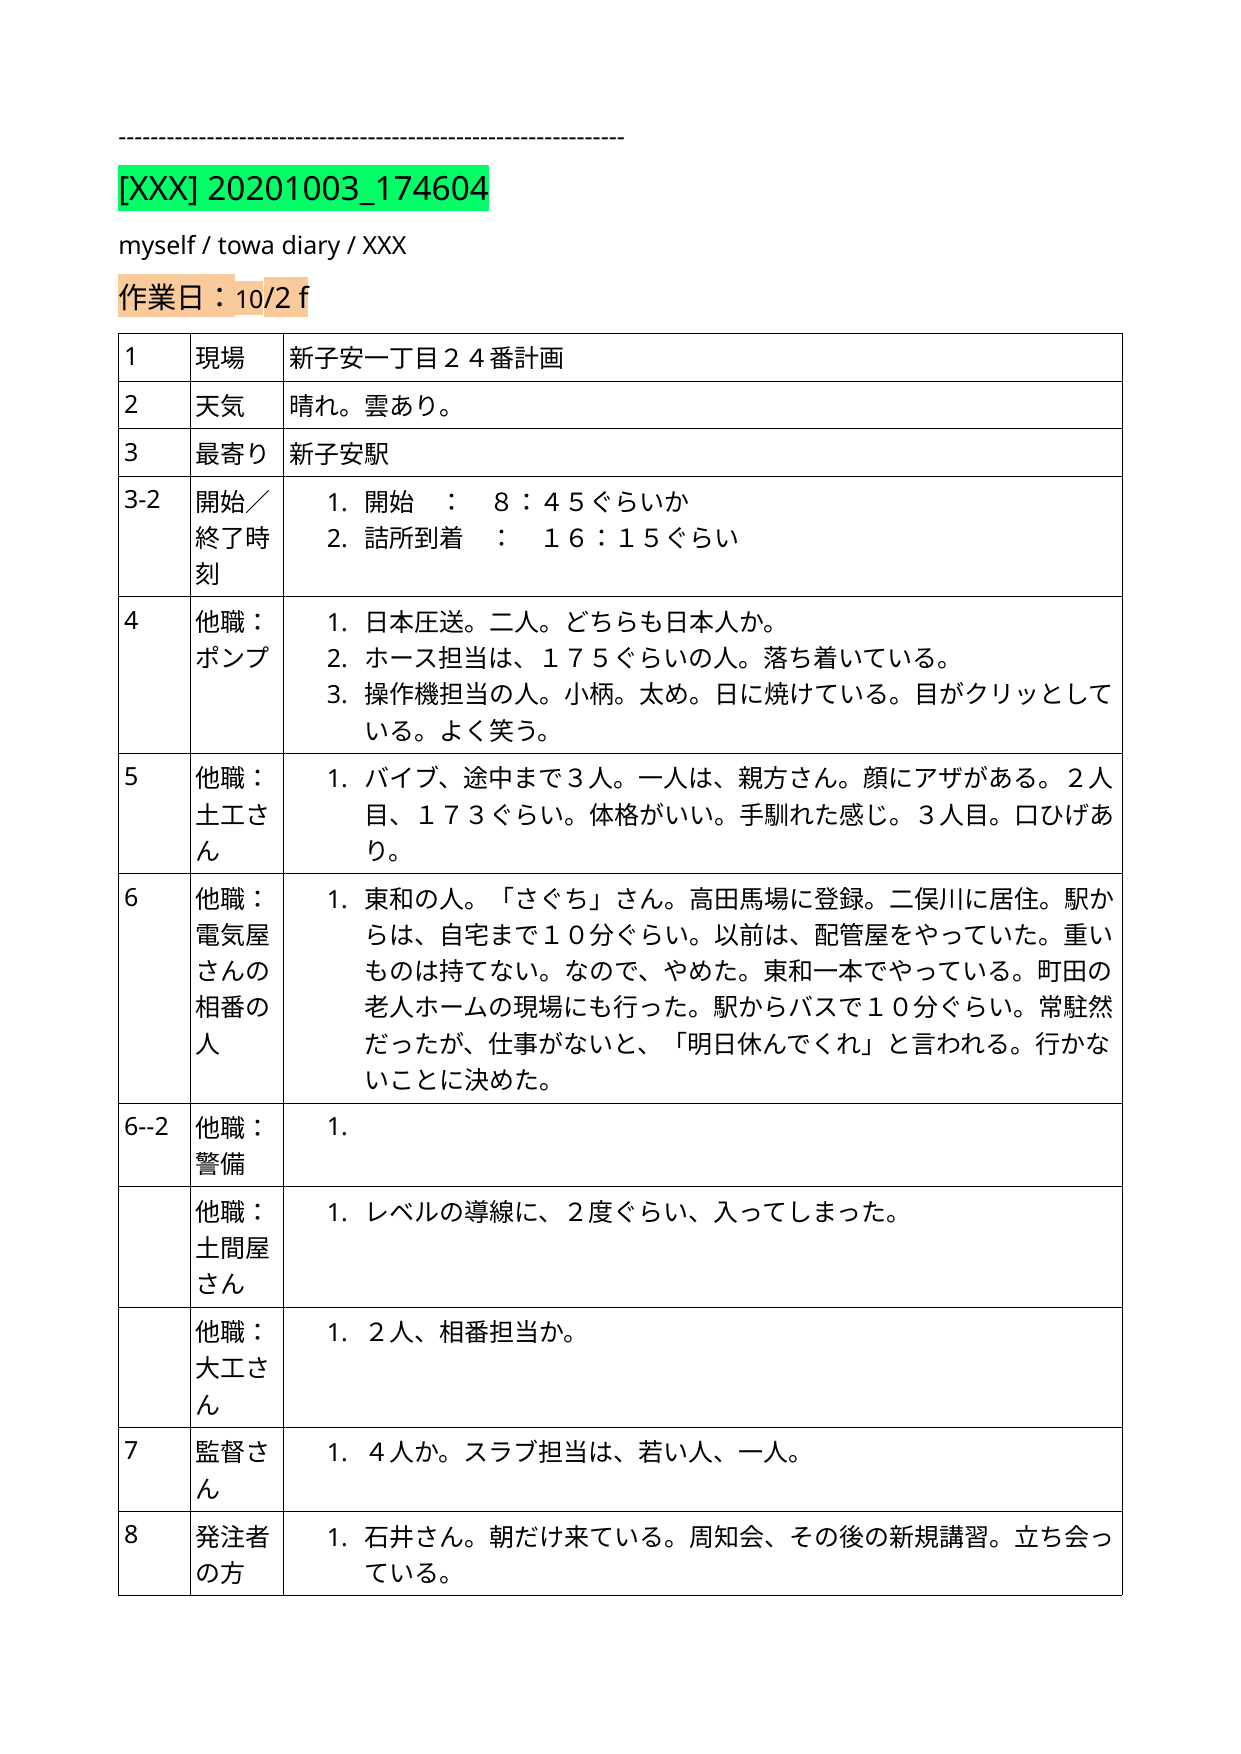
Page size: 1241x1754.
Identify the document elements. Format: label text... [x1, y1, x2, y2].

table_header 新子安一丁目２４番計画 [284, 334, 1122, 381]
table_cell 2 [119, 382, 190, 428]
text [XXX] 20201003_174604 [118, 165, 1122, 211]
table_cell 8 [119, 1512, 190, 1595]
table_cell 4 [119, 597, 190, 753]
table_cell 7 [119, 1428, 190, 1511]
table_cell 天気 [191, 382, 283, 428]
table_cell 開始 ： ８：４５ぐらいか 詰所到着 ： １６：１５ぐらい [284, 477, 1122, 596]
table_cell 最寄り [191, 429, 283, 476]
table_cell 監督さん [191, 1428, 283, 1511]
table_cell [119, 1308, 190, 1427]
table_header 1 [119, 334, 190, 381]
table_cell 3 [119, 429, 190, 476]
table_header 現場 [191, 334, 283, 381]
table_cell 他職：ポンプ [191, 597, 283, 753]
table_cell 開始／終了時刻 [191, 477, 283, 596]
table_cell [119, 1187, 190, 1307]
table_cell 6 [119, 874, 190, 1102]
table_cell 他職：電気屋さんの相番の人 [191, 874, 283, 1102]
table_cell レベルの導線に、２度ぐらい、入ってしまった。 [284, 1187, 1122, 1307]
table_cell バイブ、途中まで３人。一人は、親方さん。顔にアザがある。２人目、１７３ぐらい。体格がいい。手馴れた感じ。３人目。口ひげあり。 [284, 754, 1122, 873]
table_cell 発注者の方 [191, 1512, 283, 1595]
table_cell 3-2 [119, 477, 190, 596]
text --------------------------------------------------------------- [118, 118, 1122, 152]
table_cell 他職：大工さん [191, 1308, 283, 1427]
table_cell 6--2 [119, 1104, 190, 1186]
text 作業日：10/2 f [118, 274, 1122, 317]
table_cell [284, 1104, 1122, 1186]
table_cell 東和の人。「さぐち」さん。高田馬場に登録。二俣川に居住。駅からは、自宅まで１０分ぐらい。以前は、配管屋をやっていた。重いものは持てない。なので、やめた。東和一本でやっている。町田の老人ホームの現場にも行った。駅からバスで１０分ぐらい。常駐然だったが、仕事がないと、「明日休んでくれ」と言われる。行かないことに決めた。 [284, 874, 1122, 1102]
table_cell ４人か。スラブ担当は、若い人、一人。 [284, 1428, 1122, 1511]
table_cell 他職：土間屋さん [191, 1187, 283, 1307]
table_cell 他職：警備 [191, 1104, 283, 1186]
table_cell 他職：土工さん [191, 754, 283, 873]
table_cell 晴れ。雲あり。 [284, 382, 1122, 428]
table_cell 5 [119, 754, 190, 873]
table_cell 新子安駅 [284, 429, 1122, 476]
table_cell 石井さん。朝だけ来ている。周知会、その後の新規講習。立ち会っている。 [284, 1512, 1122, 1595]
table_cell 日本圧送。二人。どちらも日本人か。 ホース担当は、１７５ぐらいの人。落ち着いている。 操作機担当の人。小柄。太め。日に焼けている。目がクリッとしている。よく笑う。 [284, 597, 1122, 753]
text myself / towa diary / XXX [118, 228, 1122, 262]
table_cell ２人、相番担当か。 [284, 1308, 1122, 1427]
